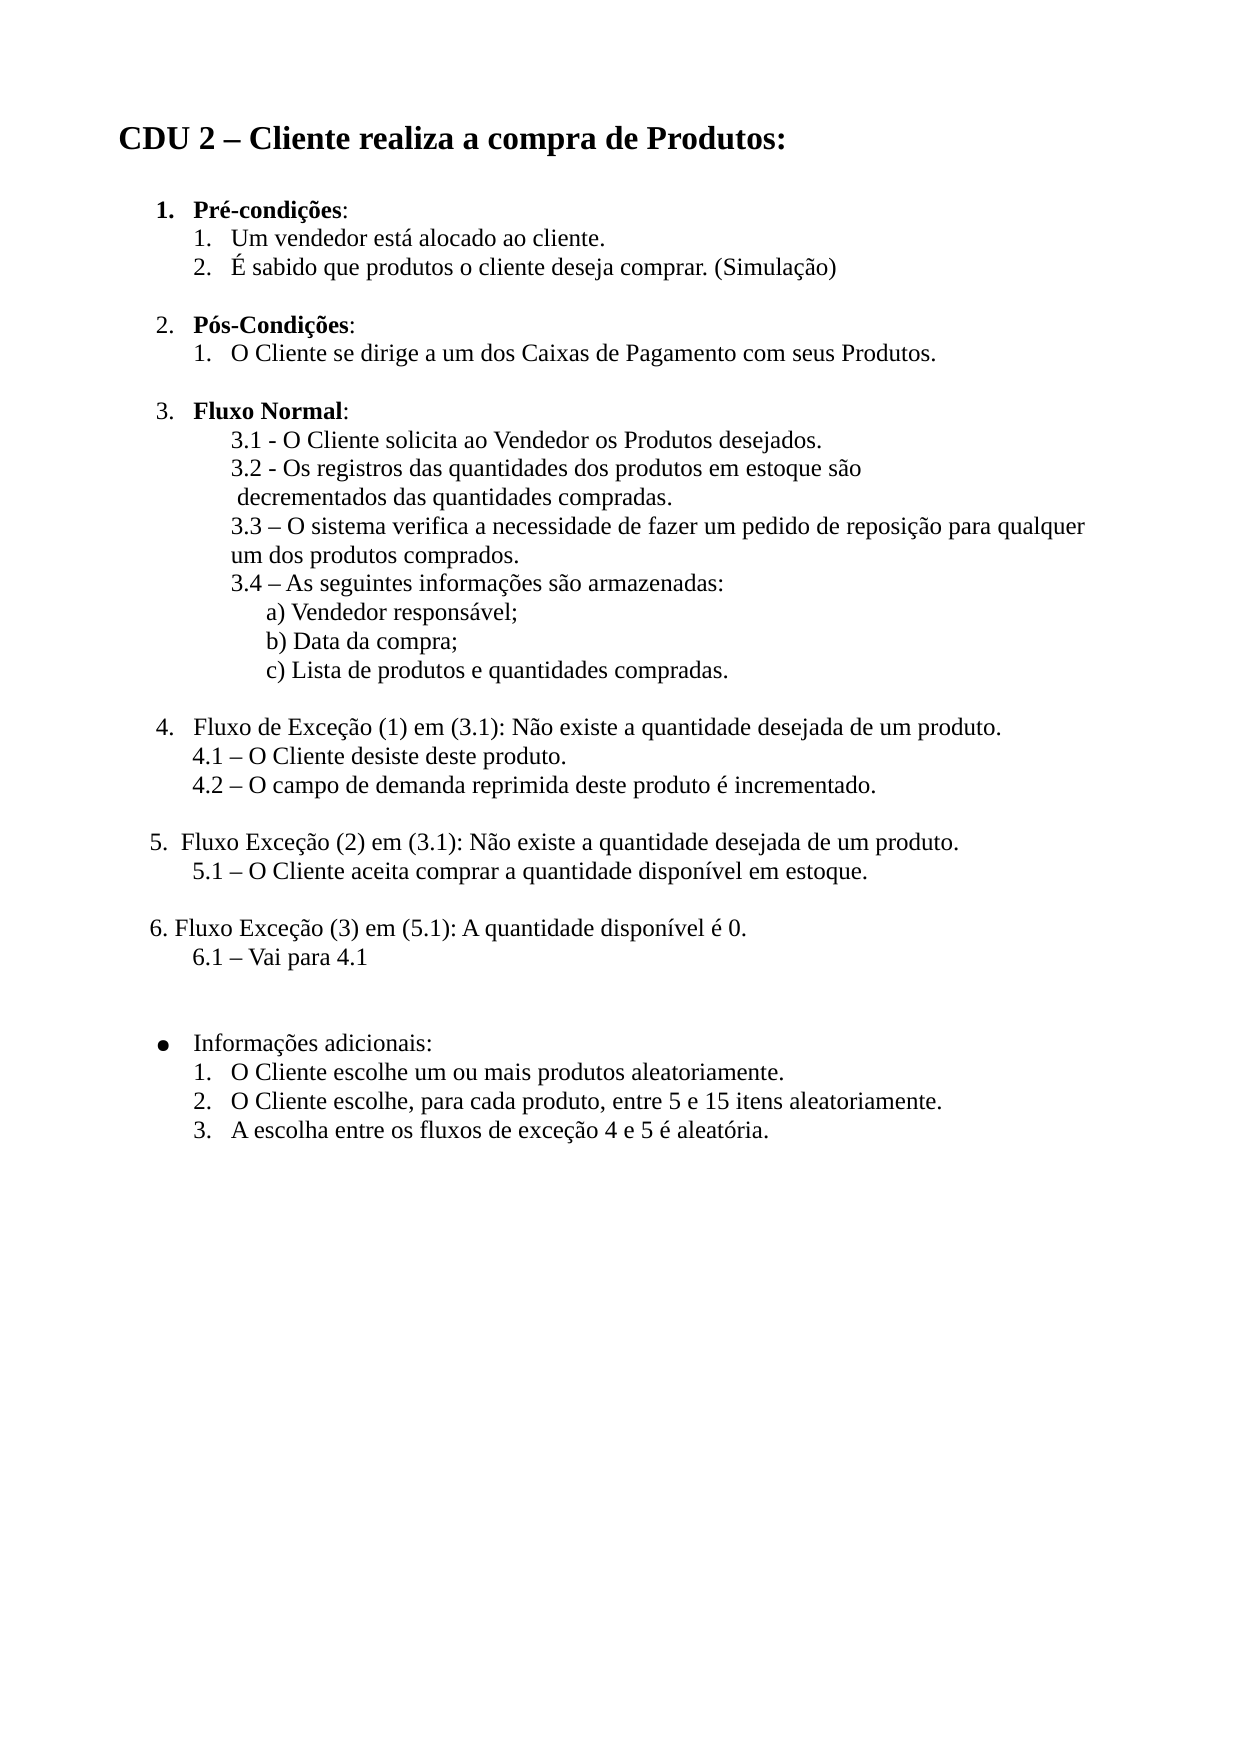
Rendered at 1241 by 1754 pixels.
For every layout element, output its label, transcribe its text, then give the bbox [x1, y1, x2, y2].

text 6.1 – Vai para 4.1 [118, 942, 1122, 971]
list O Cliente escolhe, para cada produto, entre 5 e 15 itens aleatoriamente. [193, 1086, 1122, 1115]
list Pós-Condições: [156, 310, 1122, 338]
text 5.1 – O Cliente aceita comprar a quantidade disponível em estoque. 6. Fluxo Exceção (3) em (5.1): A quantidade disponível é 0. [118, 856, 1122, 942]
text 5. Fluxo Exceção (2) em (3.1): Não existe a quantidade desejada de um produto. [118, 827, 1122, 856]
list O Cliente se dirige a um dos Caixas de Pagamento com seus Produtos. [193, 338, 1122, 367]
list Fluxo de Exceção (1) em (3.1): Não existe a quantidade desejada de um produto. [156, 712, 1122, 741]
list Informações adicionais: [156, 1028, 1122, 1057]
list Pré-condições: [156, 195, 1122, 223]
list 3.2 - Os registros das quantidades dos produtos em estoque são decrementados das quantidades compradas. [193, 453, 1122, 511]
list 3.1 - O Cliente solicita ao Vendedor os Produtos desejados. [193, 425, 1122, 453]
list Fluxo Normal: [156, 396, 1122, 425]
list O Cliente escolhe um ou mais produtos aleatoriamente. [193, 1057, 1122, 1086]
text 4.1 – O Cliente desiste deste produto. [118, 741, 1122, 770]
list A escolha entre os fluxos de exceção 4 e 5 é aleatória. [193, 1115, 1122, 1143]
list 3.3 – O sistema verifica a necessidade de fazer um pedido de reposição para qualquer um dos produtos comprados. 3.4 – As seguintes informações são armazenadas: a) Vendedor responsável; b) Data da compra; c) Lista de produtos e quantidades compradas. [193, 511, 1122, 683]
text 4.2 – O campo de demanda reprimida deste produto é incrementado. [118, 770, 1122, 798]
text CDU 2 – Cliente realiza a compra de Produtos: [118, 118, 1122, 156]
list É sabido que produtos o cliente deseja comprar. (Simulação) [193, 252, 1122, 281]
list Um vendedor está alocado ao cliente. [193, 223, 1122, 252]
